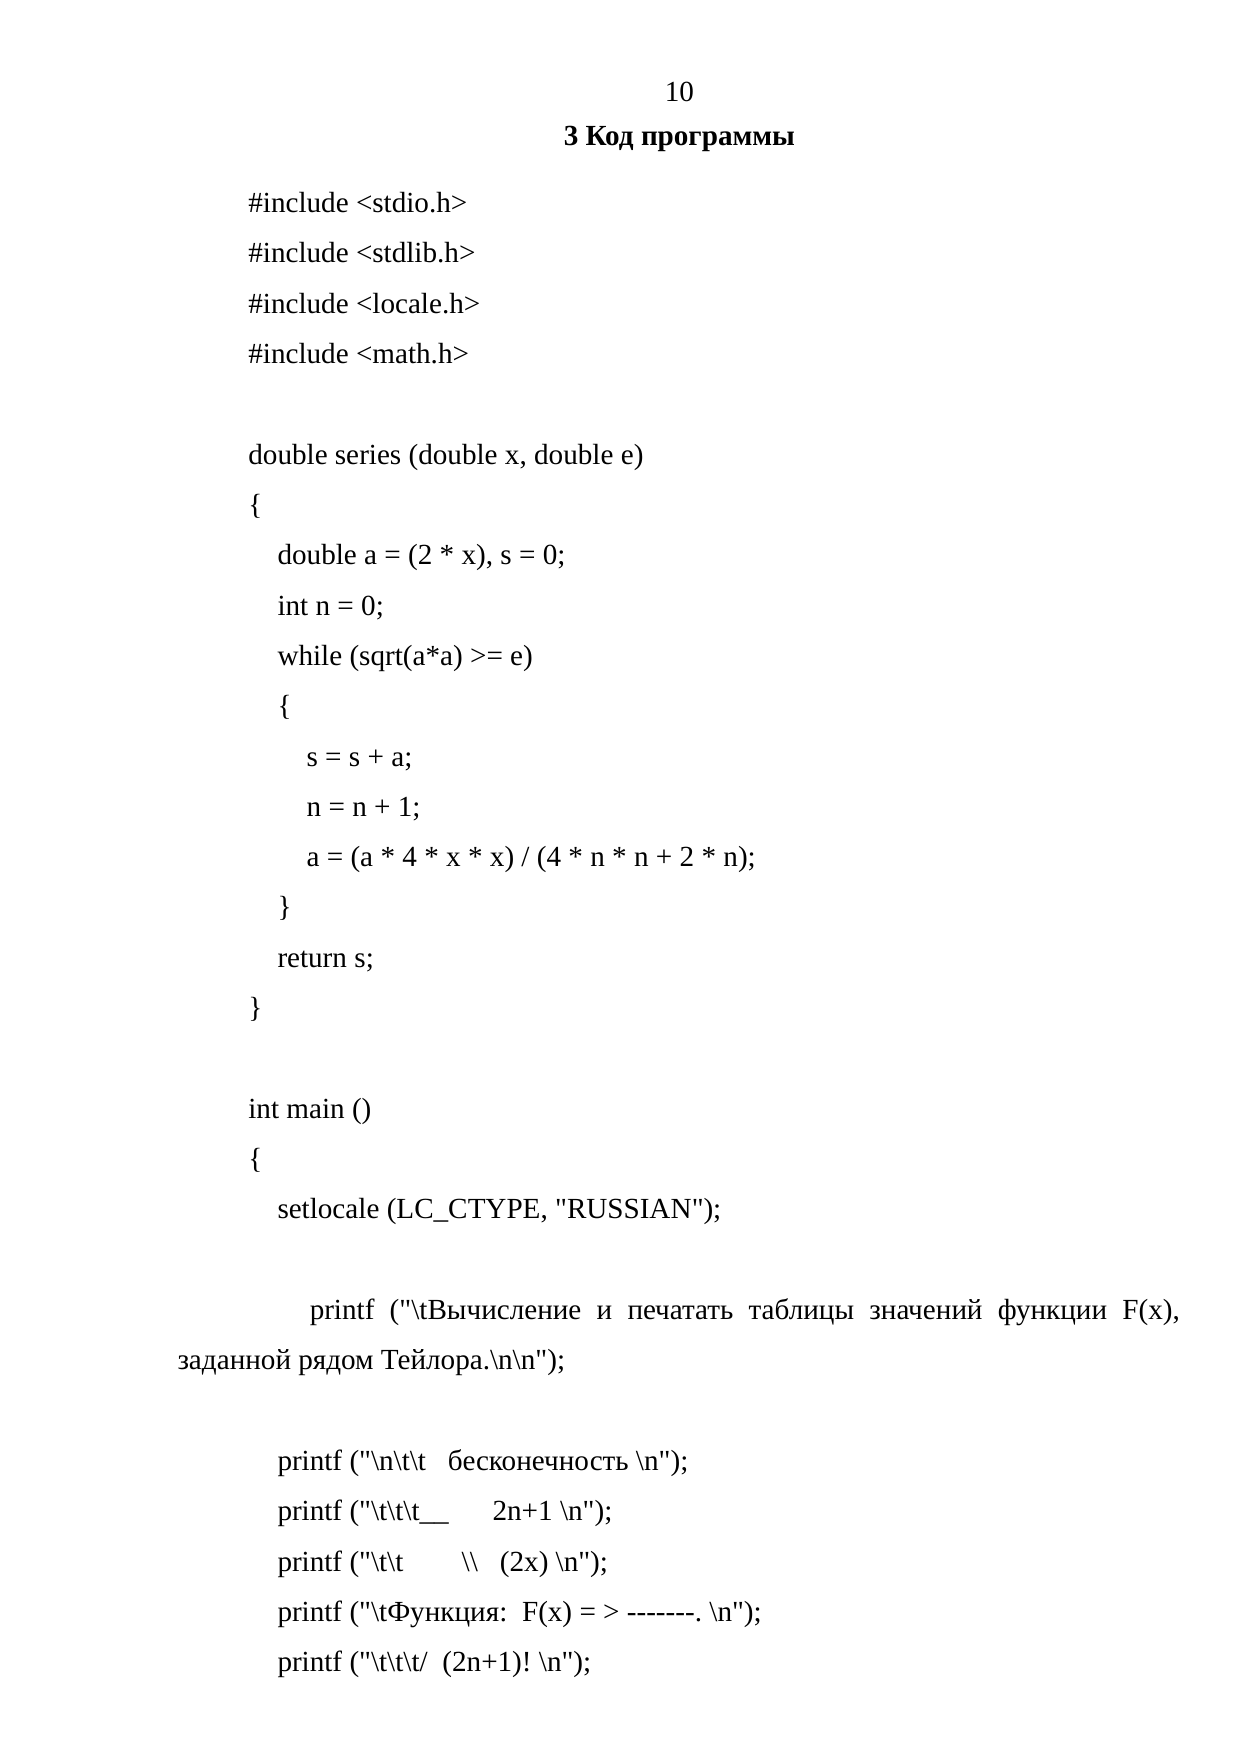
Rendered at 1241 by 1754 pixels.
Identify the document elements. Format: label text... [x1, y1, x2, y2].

text n = n + 1; [177, 789, 1181, 822]
text a = (a * 4 * x * x) / (4 * n * n + 2 * n); [177, 839, 1181, 873]
text } [177, 990, 1181, 1024]
text printf ("\t\t\t__ 2n+1 \n"); [177, 1493, 1181, 1527]
text { [177, 487, 1181, 521]
text int n = 0; [177, 588, 1181, 621]
text { [177, 1141, 1181, 1175]
text #include <stdio.h> [177, 185, 1181, 219]
text while (sqrt(a*a) >= e) [177, 638, 1181, 672]
text #include <locale.h> [177, 286, 1181, 319]
text { [177, 688, 1181, 722]
text printf ("\t\t\t/ (2n+1)! \n"); [177, 1644, 1181, 1678]
text printf ("\tВычисление и печатать таблицы значений функции F(x), заданной рядом Тейлора.\n\n"); [177, 1292, 1181, 1376]
text setlocale (LC_CTYPE, "RUSSIAN"); [177, 1191, 1181, 1225]
text #include <stdlib.h> [177, 236, 1181, 269]
subtitle 3 Код программы [177, 118, 1181, 152]
text printf ("\n\t\t бесконечность \n"); [177, 1443, 1181, 1477]
text #include <math.h> [177, 336, 1181, 370]
text return s; [177, 940, 1181, 973]
text int main () [177, 1091, 1181, 1124]
text double a = (2 * x), s = 0; [177, 537, 1181, 571]
text printf ("\t\t \\ (2x) \n"); [177, 1544, 1181, 1577]
text } [177, 889, 1181, 923]
text s = s + a; [177, 739, 1181, 772]
text printf ("\tФункция: F(x) = > -------. \n"); [177, 1594, 1181, 1627]
text double series (double x, double e) [177, 437, 1181, 470]
